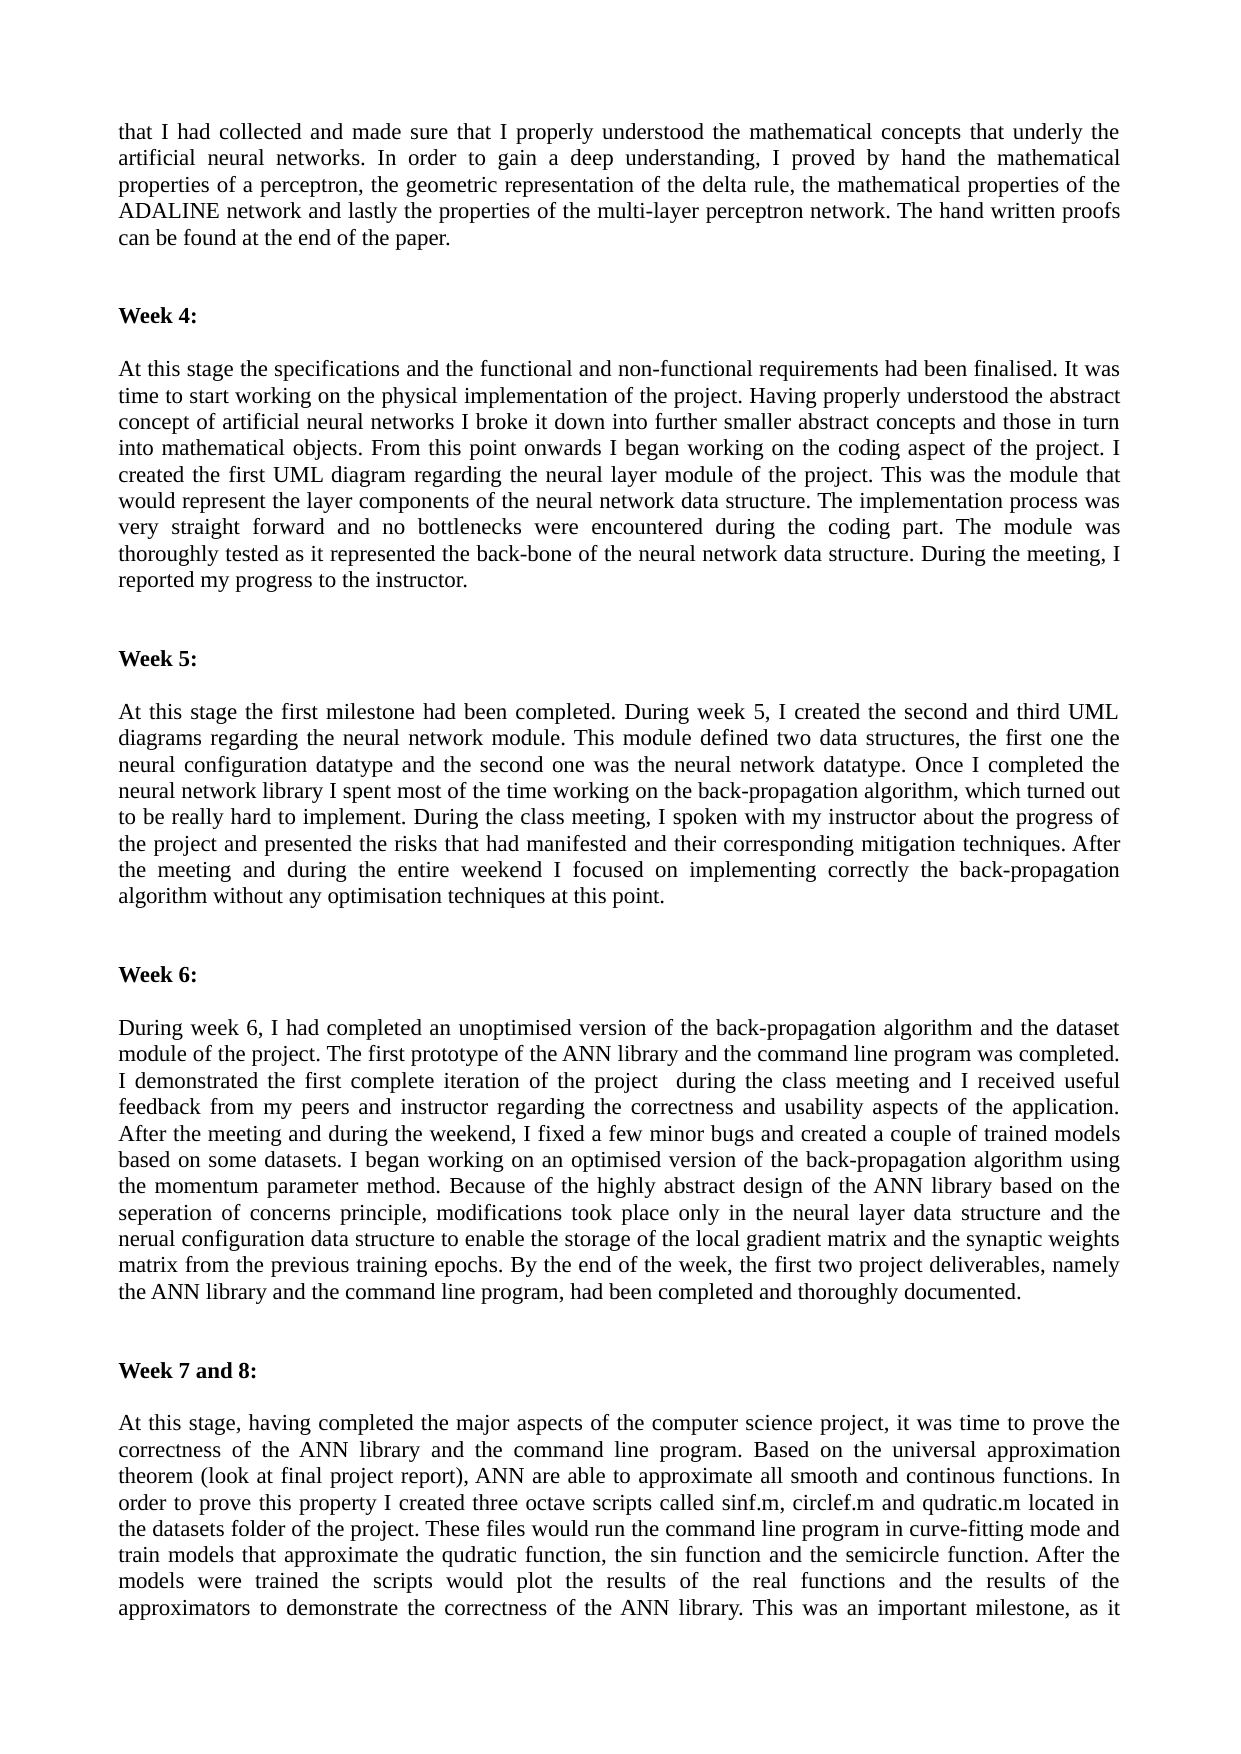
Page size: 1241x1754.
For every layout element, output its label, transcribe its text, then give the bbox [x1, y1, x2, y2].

text Week 6: [118, 961, 1122, 988]
text Week 5: [118, 645, 1122, 672]
text Week 4: [118, 303, 1122, 329]
text At this stage the specifications and the functional and non-functional requirements had been finalised. It was time to start working on the physical implementation of the project. Having properly understood the abstract concept of artificial neural networks I broke it down into further smaller abstract concepts and those in turn into mathematical objects. From this point onwards I began working on the coding aspect of the project. I created the first UML diagram regarding the neural layer module of the project. This was the module that would represent the layer components of the neural network data structure. The implementation process was very straight forward and no bottlenecks were encountered during the coding part. The module was thoroughly tested as it represented the back-bone of the neural network data structure. During the meeting, I reported my progress to the instructor. [118, 355, 1122, 592]
text During week 6, I had completed an unoptimised version of the back-propagation algorithm and the dataset module of the project. The first prototype of the ANN library and the command line program was completed. I demonstrated the first complete iteration of the project during the class meeting and I received useful feedback from my peers and instructor regarding the correctness and usability aspects of the application. After the meeting and during the weekend, I fixed a few minor bugs and created a couple of trained models based on some datasets. I began working on an optimised version of the back-propagation algorithm using the momentum parameter method. Because of the highly abstract design of the ANN library based on the seperation of concerns principle, modifications took place only in the neural layer data structure and the nerual configuration data structure to enable the storage of the local gradient matrix and the synaptic weights matrix from the previous training epochs. By the end of the week, the first two project deliverables, namely the ANN library and the command line program, had been completed and thoroughly documented. [118, 1014, 1122, 1304]
text At this stage, having completed the major aspects of the computer science project, it was time to prove the correctness of the ANN library and the command line program. Based on the universal approximation theorem (look at final project report), ANN are able to approximate all smooth and continous functions. In order to prove this property I created three octave scripts called sinf.m, circlef.m and qudratic.m located in the datasets folder of the project. These files would run the command line program in curve-fitting mode and train models that approximate the qudratic function, the sin function and the semicircle function. After the models were trained the scripts would plot the results of the real functions and the results of the approximators to demonstrate the correctness of the ANN library. This was an important milestone, as it [118, 1409, 1122, 1620]
text that I had collected and made sure that I properly understood the mathematical concepts that underly the artificial neural networks. In order to gain a deep understanding, I proved by hand the mathematical properties of a perceptron, the geometric representation of the delta rule, the mathematical properties of the ADALINE network and lastly the properties of the multi-layer perceptron network. The hand written proofs can be found at the end of the paper. [118, 118, 1122, 250]
text Week 7 and 8: [118, 1357, 1122, 1383]
text At this stage the first milestone had been completed. During week 5, I created the second and third UML diagrams regarding the neural network module. This module defined two data structures, the first one the neural configuration datatype and the second one was the neural network datatype. Once I completed the neural network library I spent most of the time working on the back-propagation algorithm, which turned out to be really hard to implement. During the class meeting, I spoken with my instructor about the progress of the project and presented the risks that had manifested and their corresponding mitigation techniques. After the meeting and during the entire weekend I focused on implementing correctly the back-propagation algorithm without any optimisation techniques at this point. [118, 698, 1122, 909]
